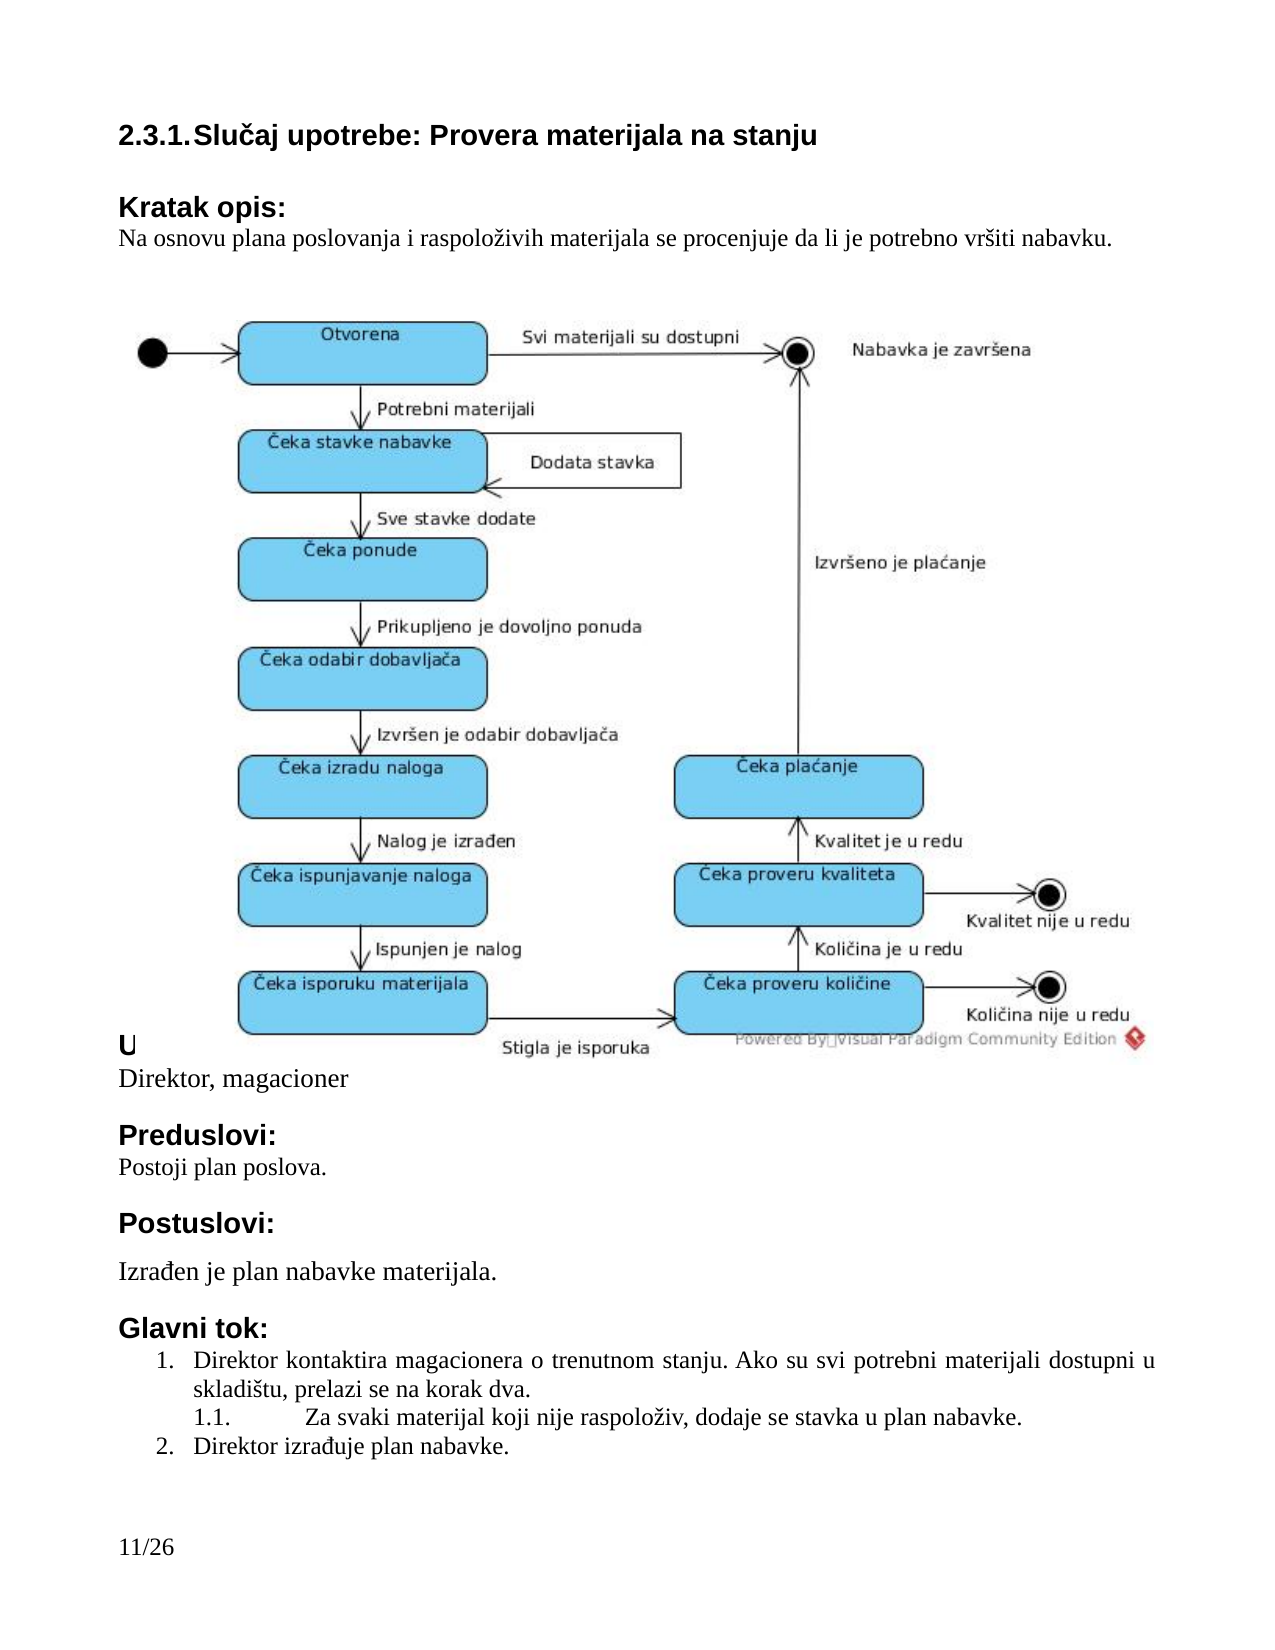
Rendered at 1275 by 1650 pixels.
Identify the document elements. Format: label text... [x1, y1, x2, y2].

list Direktor izrađuje plan nabavke. [156, 1431, 1157, 1460]
text Na osnovu plana poslovanja i raspoloživih materijala se procenjuje da li je potrebno vršiti nabavku. [118, 223, 1157, 252]
subtitle Postuslovi: [118, 1206, 1157, 1240]
subtitle Učesnici: [118, 278, 1157, 1062]
text Dijagram 2.7: Dijagram stanja nabavke [135, 297, 1154, 320]
text Postoji plan poslova. [118, 1152, 1157, 1181]
subtitle Preduslovi: [118, 1118, 1157, 1152]
subtitle Kratak opis: [118, 190, 1157, 223]
list Za svaki materijal koji nije raspoloživ, dodaje se stavka u plan nabavke. [193, 1402, 1157, 1431]
list Direktor kontaktira magacionera o trenutnom stanju. Ako su svi potrebni materijali dostupni u skladištu, prelazi se na korak dva. [156, 1345, 1157, 1402]
text Izrađen je plan nabavke materijala. [118, 1255, 1157, 1286]
subtitle Slučaj upotrebe: Provera materijala na stanju [118, 118, 1157, 152]
text Direktor, magacioner [118, 1062, 1157, 1093]
subtitle Glavni tok: [118, 1311, 1157, 1345]
